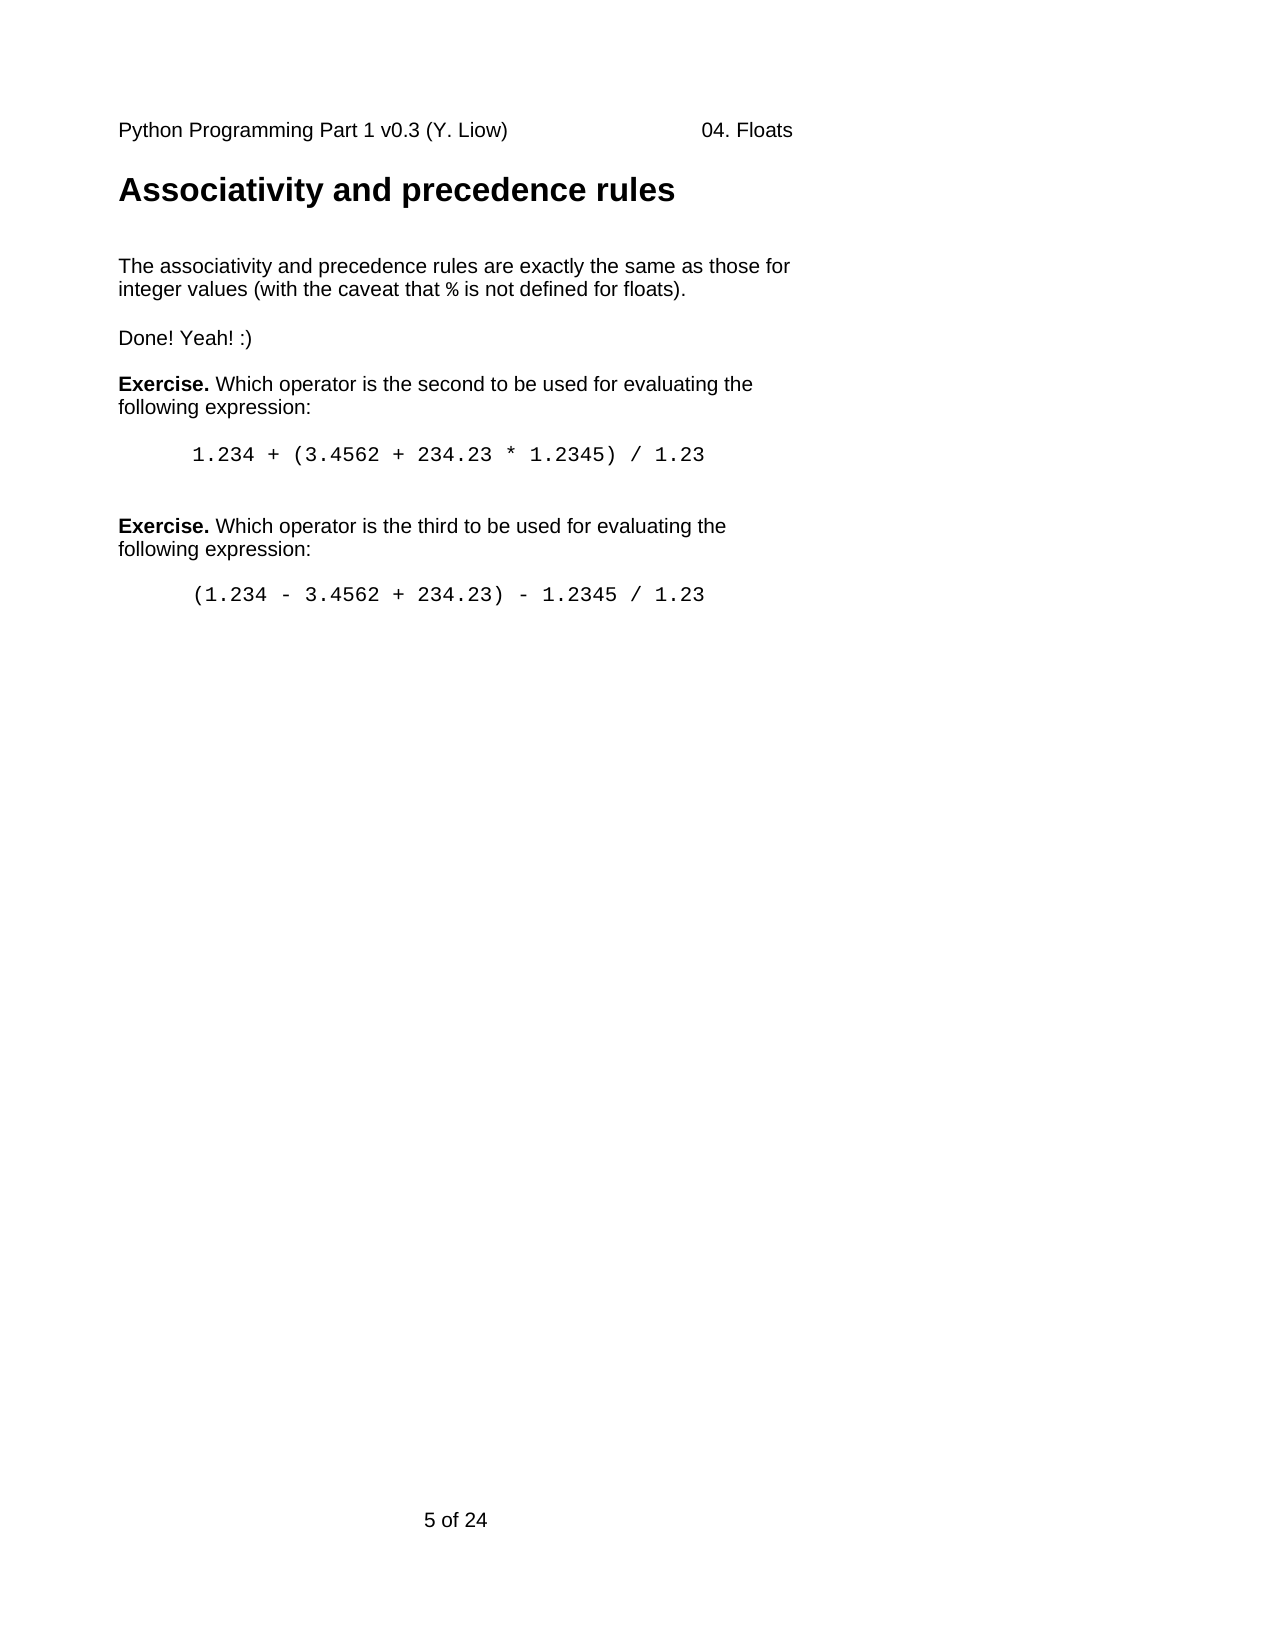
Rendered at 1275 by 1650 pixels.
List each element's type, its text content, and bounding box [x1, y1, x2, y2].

text Exercise. Which operator is the third to be used for evaluating the following expression: [118, 515, 793, 561]
text 1.234 + (3.4562 + 234.23 * 1.2345) / 1.23 [118, 442, 793, 467]
text The associativity and precedence rules are exactly the same as those for integer values (with the caveat that % is not defined for floats). [118, 254, 793, 303]
text Exercise. Which operator is the second to be used for evaluating the following expression: [118, 373, 793, 419]
text Done! Yeah! :) [118, 326, 793, 349]
text Associativity and precedence rules [118, 171, 793, 208]
text (1.234 - 3.4562 + 234.23) - 1.2345 / 1.23 [118, 584, 793, 608]
